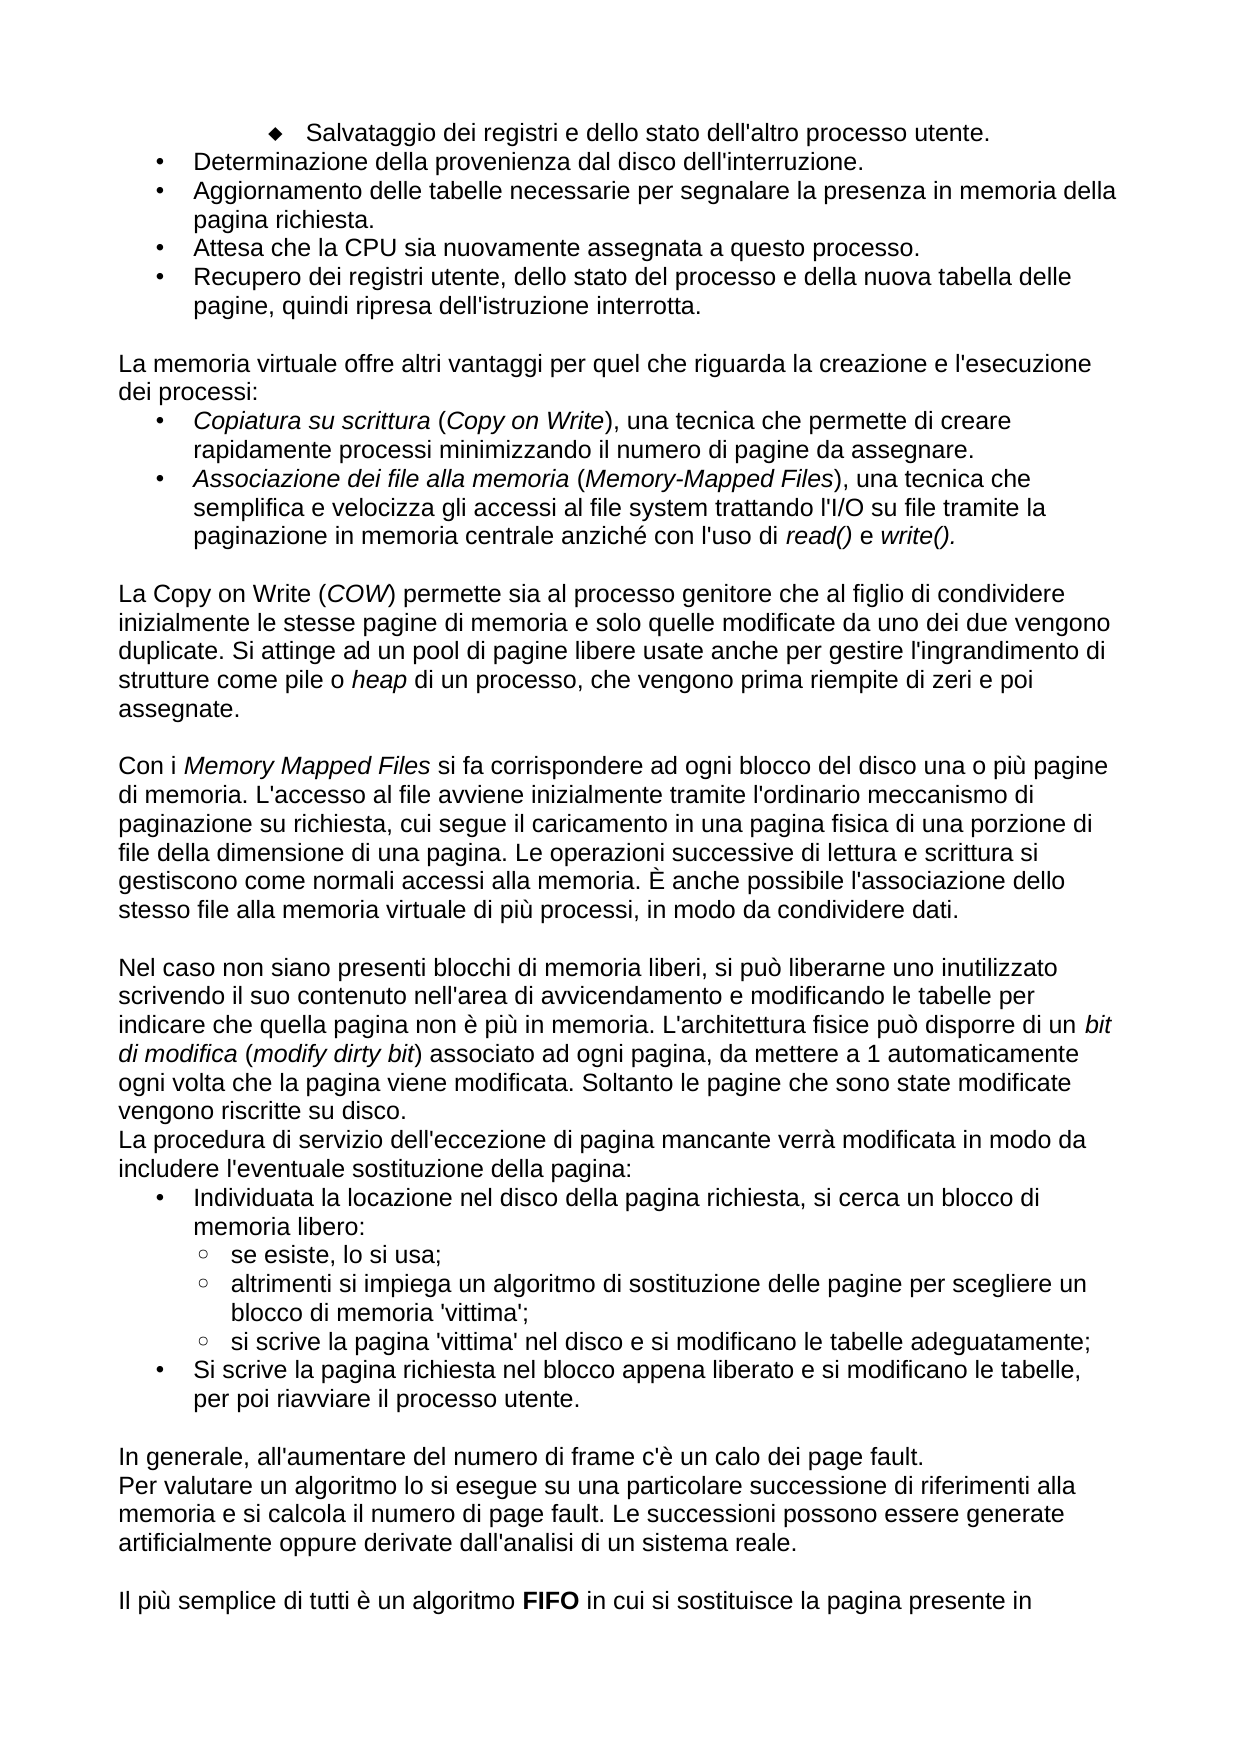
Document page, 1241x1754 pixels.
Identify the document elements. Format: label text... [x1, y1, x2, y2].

text La procedura di servizio dell'eccezione di pagina mancante verrà modificata in modo da includere l'eventuale sostituzione della pagina: [118, 1125, 1122, 1183]
list Determinazione della provenienza dal disco dell'interruzione. [156, 147, 1122, 176]
text La Copy on Write (COW) permette sia al processo genitore che al figlio di condividere inizialmente le stesse pagine di memoria e solo quelle modificate da uno dei due vengono duplicate. Si attinge ad un pool di pagine libere usate anche per gestire l'ingrandimento di strutture come pile o heap di un processo, che vengono prima riempite di zeri e poi assegnate. [118, 579, 1122, 723]
list Aggiornamento delle tabelle necessarie per segnalare la presenza in memoria della pagina richiesta. [156, 176, 1122, 233]
list si scrive la pagina 'vittima' nel disco e si modificano le tabelle adeguatamente; [193, 1327, 1122, 1356]
list Recupero dei registri utente, dello stato del processo e della nuova tabella delle pagine, quindi ripresa dell'istruzione interrotta. [156, 262, 1122, 320]
text La memoria virtuale offre altri vantaggi per quel che riguarda la creazione e l'esecuzione dei processi: [118, 349, 1122, 406]
list Attesa che la CPU sia nuovamente assegnata a questo processo. [156, 233, 1122, 262]
text Nel caso non siano presenti blocchi di memoria liberi, si può liberarne uno inutilizzato scrivendo il suo contenuto nell'area di avvicendamento e modificando le tabelle per indicare che quella pagina non è più in memoria. L'architettura fisice può disporre di un bit di modifica (modify dirty bit) associato ad ogni pagina, da mettere a 1 automaticamente ogni volta che la pagina viene modificata. Soltanto le pagine che sono state modificate vengono riscritte su disco. [118, 953, 1122, 1125]
text Il più semplice di tutti è un algoritmo FIFO in cui si sostituisce la pagina presente in [118, 1586, 1122, 1614]
text In generale, all'aumentare del numero di frame c'è un calo dei page fault. [118, 1442, 1122, 1471]
list Salvataggio dei registri e dello stato dell'altro processo utente. [268, 118, 1122, 147]
list se esiste, lo si usa; [193, 1240, 1122, 1269]
list Associazione dei file alla memoria (Memory-Mapped Files), una tecnica che semplifica e velocizza gli accessi al file system trattando l'I/O su file tramite la paginazione in memoria centrale anziché con l'uso di read() e write(). [156, 464, 1122, 550]
list Si scrive la pagina richiesta nel blocco appena liberato e si modificano le tabelle, per poi riavviare il processo utente. [156, 1356, 1122, 1413]
list Copiatura su scrittura (Copy on Write), una tecnica che permette di creare rapidamente processi minimizzando il numero di pagine da assegnare. [156, 406, 1122, 464]
list Individuata la locazione nel disco della pagina richiesta, si cerca un blocco di memoria libero: [156, 1183, 1122, 1240]
text Con i Memory Mapped Files si fa corrispondere ad ogni blocco del disco una o più pagine di memoria. L'accesso al file avviene inizialmente tramite l'ordinario meccanismo di paginazione su richiesta, cui segue il caricamento in una pagina fisica di una porzione di file della dimensione di una pagina. Le operazioni successive di lettura e scrittura si gestiscono come normali accessi alla memoria. È anche possibile l'associazione dello stesso file alla memoria virtuale di più processi, in modo da condividere dati. [118, 751, 1122, 924]
text Per valutare un algoritmo lo si esegue su una particolare successione di riferimenti alla memoria e si calcola il numero di page fault. Le successioni possono essere generate artificialmente oppure derivate dall'analisi di un sistema reale. [118, 1471, 1122, 1557]
list altrimenti si impiega un algoritmo di sostituzione delle pagine per scegliere un blocco di memoria 'vittima'; [193, 1269, 1122, 1327]
